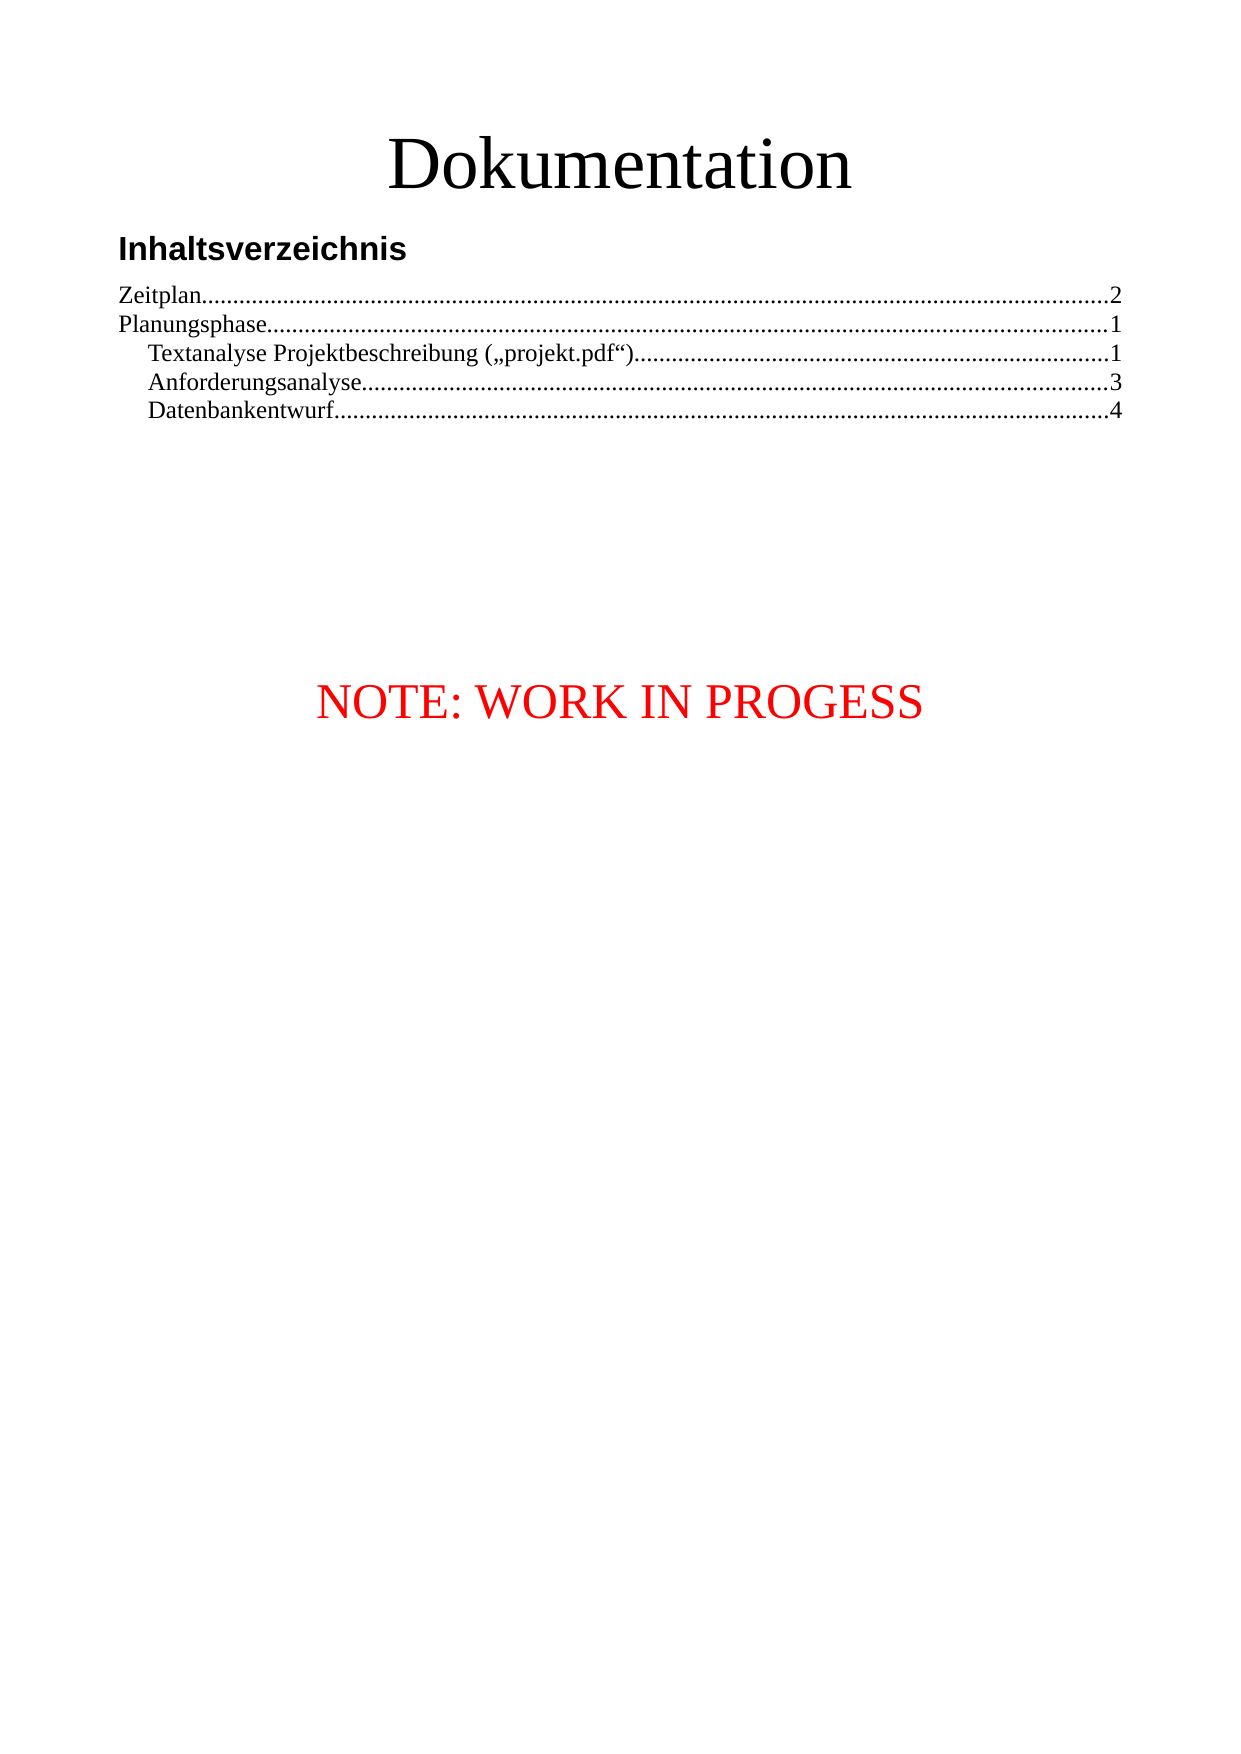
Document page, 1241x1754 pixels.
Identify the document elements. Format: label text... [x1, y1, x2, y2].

text Zeitplan 2 [118, 280, 1122, 309]
text Datenbankentwurf 4 [148, 395, 1122, 424]
title Dokumentation [118, 118, 1122, 204]
text Anforderungsanalyse 3 [148, 367, 1122, 395]
subtitle Inhaltsverzeichnis [118, 229, 1122, 268]
text Planungsphase 1 [118, 309, 1122, 338]
text Textanalyse Projektbeschreibung („projekt.pdf“) 1 [148, 338, 1122, 367]
text NOTE: WORK IN PROGESS [118, 672, 1122, 729]
